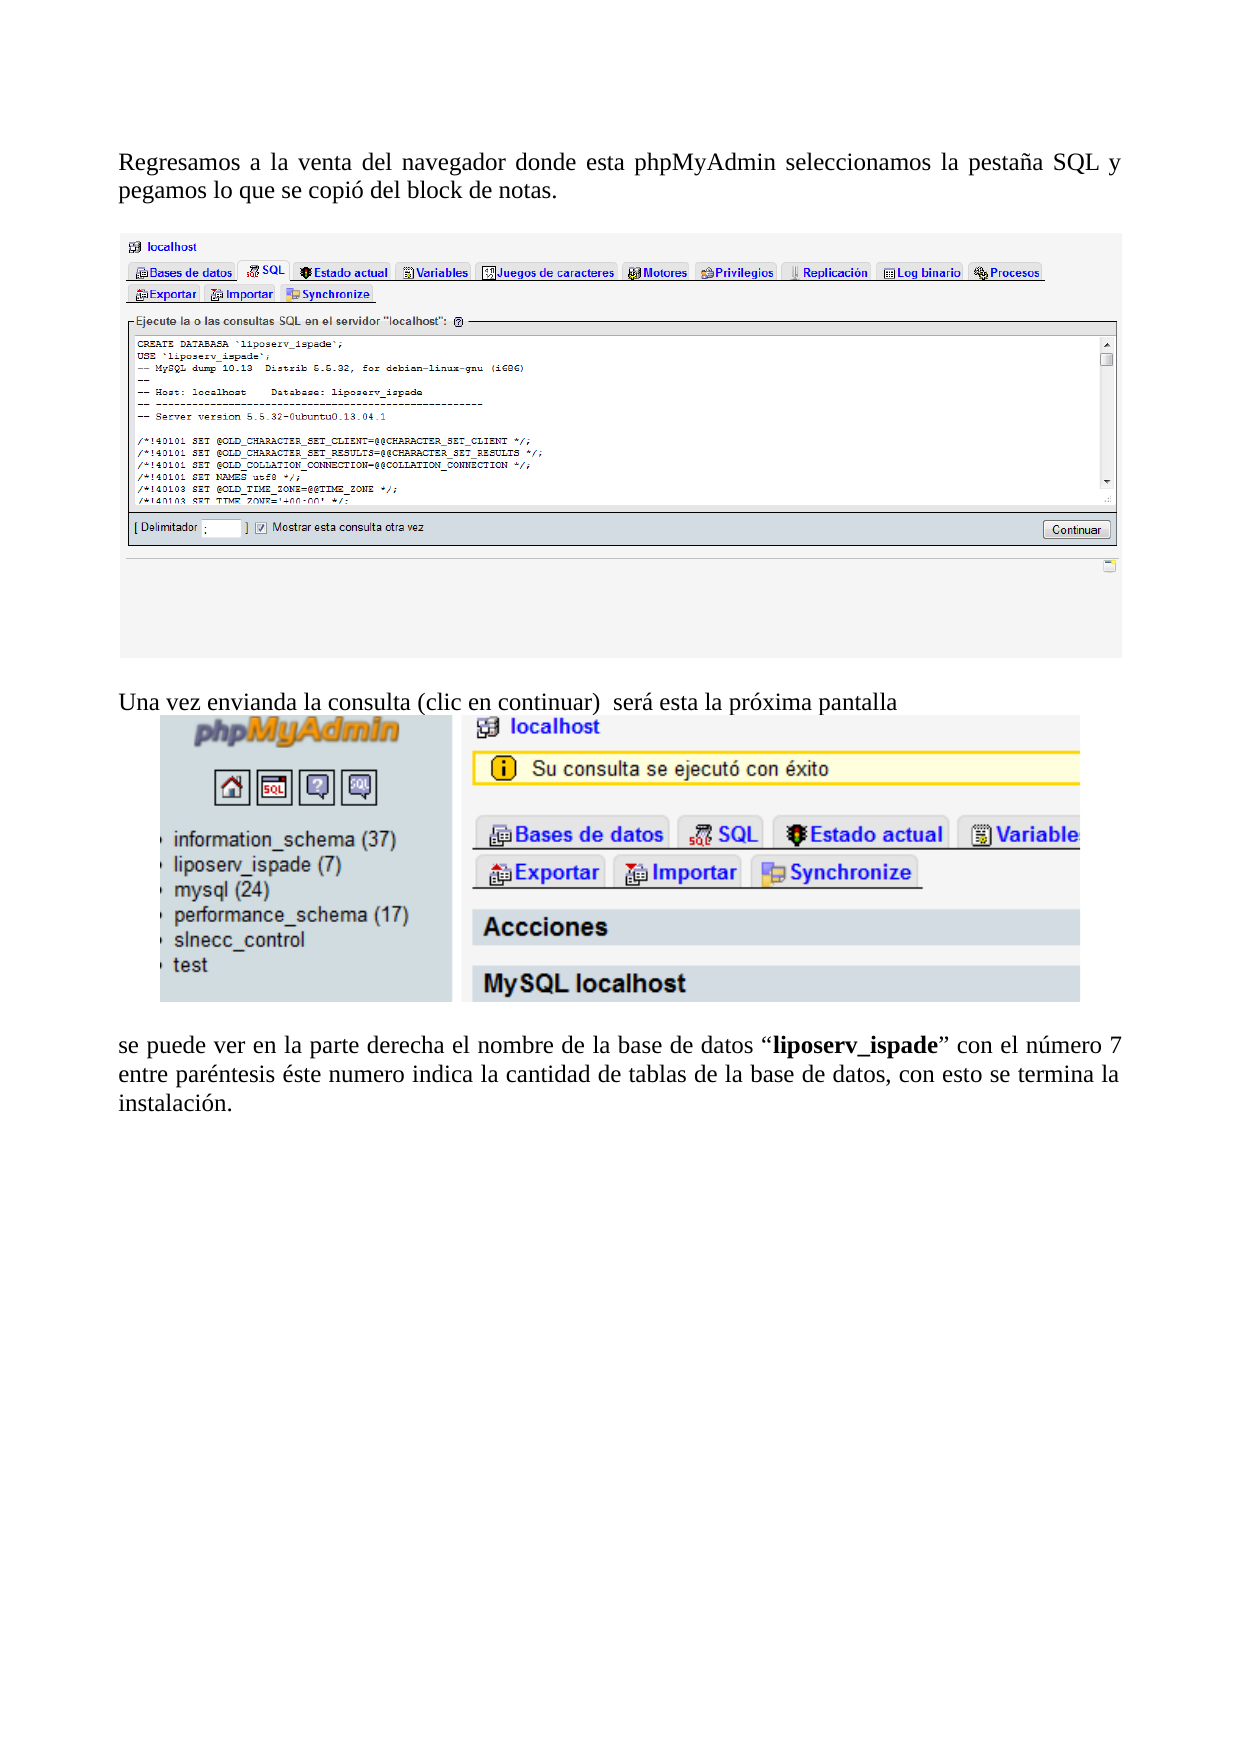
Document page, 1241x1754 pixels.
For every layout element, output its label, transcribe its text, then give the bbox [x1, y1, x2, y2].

text se puede ver en la parte derecha el nombre de la base de datos “liposerv_ispade” con el número 7 entre paréntesis éste numero indica la cantidad de tablas de la base de datos, con esto se termina la instalación. [118, 1030, 1122, 1116]
picture [160, 715, 1081, 1002]
picture [118, 233, 1123, 658]
text Una vez envianda la consulta (clic en continuar) será esta la próxima pantalla [118, 687, 1122, 716]
text Regresamos a la venta del navegador donde esta phpMyAdmin seleccionamos la pestaña SQL y pegamos lo que se copió del block de notas. [118, 147, 1122, 204]
